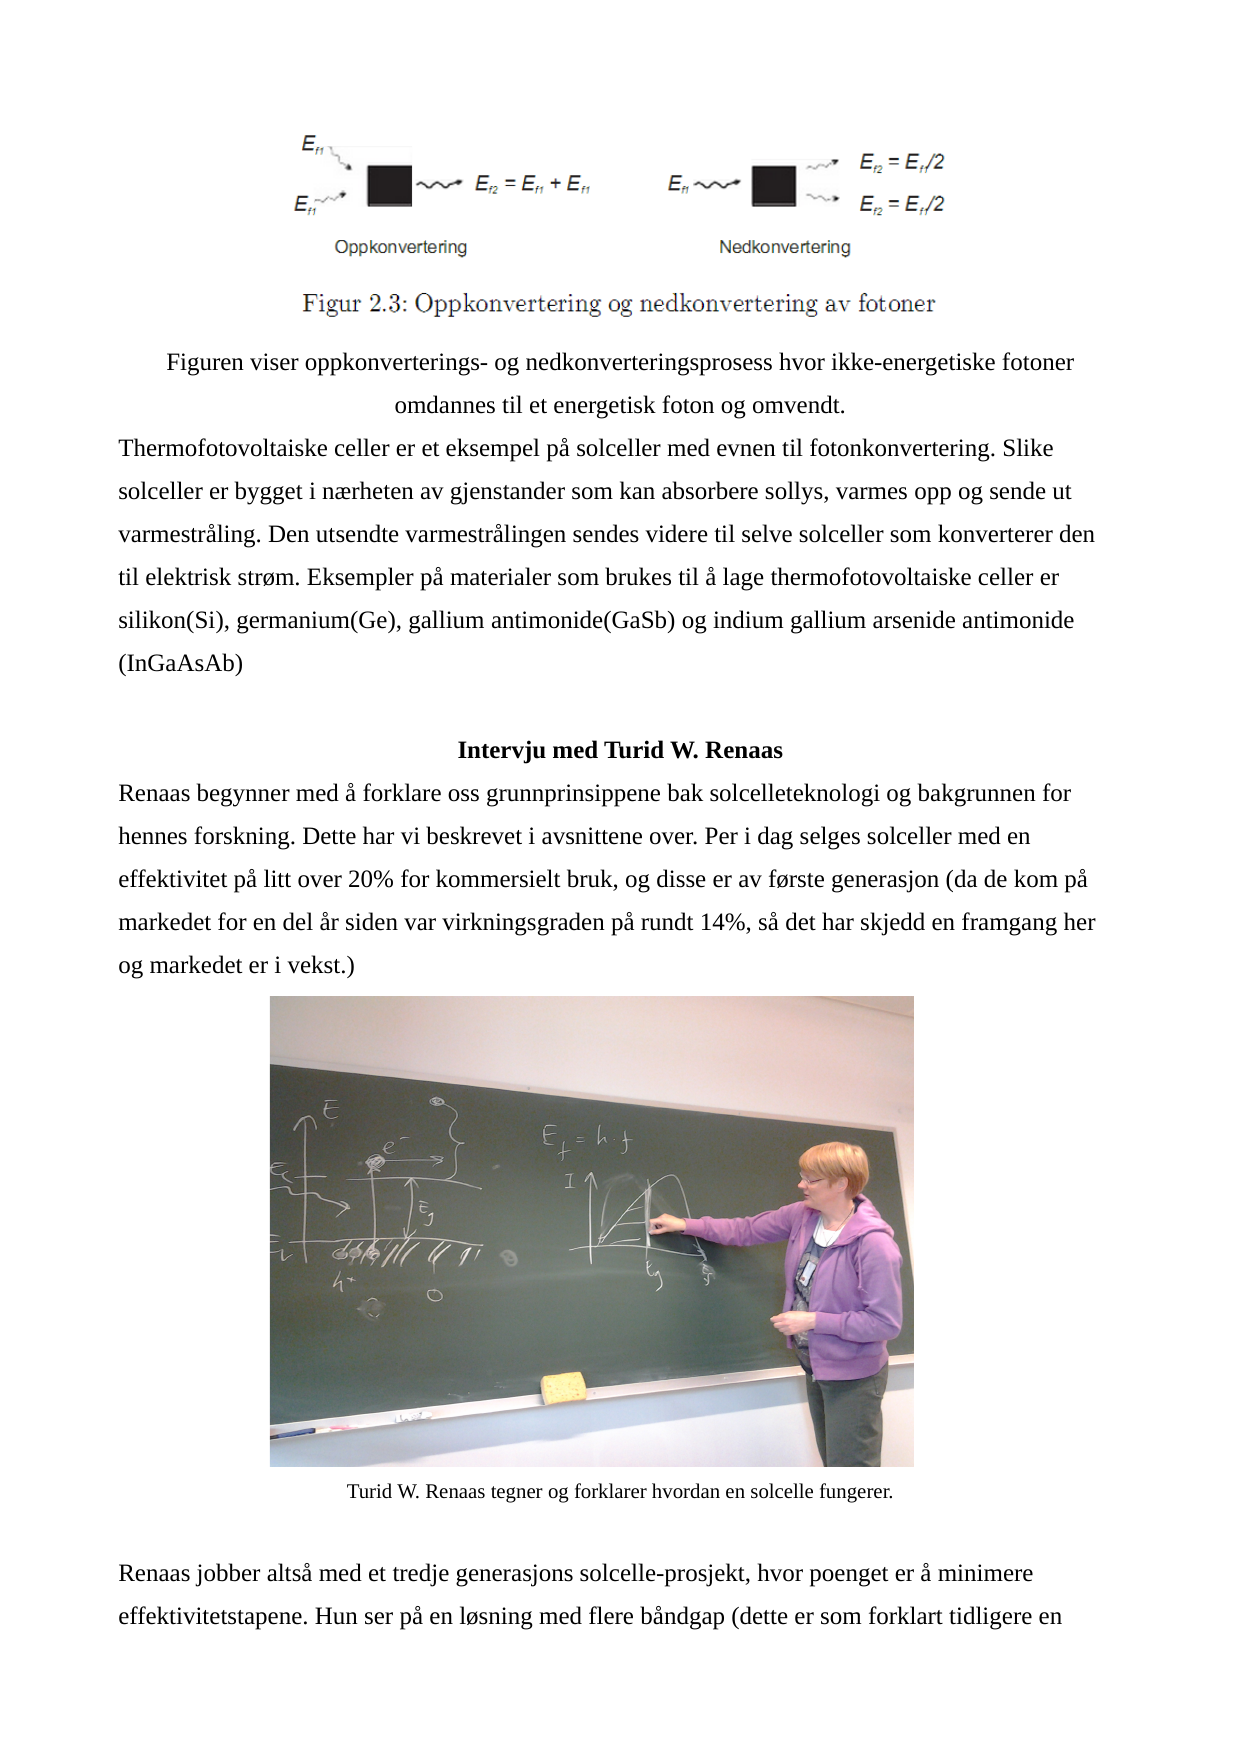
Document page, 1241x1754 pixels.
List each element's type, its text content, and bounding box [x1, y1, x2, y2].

text Thermofotovoltaiske celler er et eksempel på solceller med evnen til fotonkonvertering. Slike solceller er bygget i nærheten av gjenstander som kan absorbere sollys, varmes opp og sende ut varmestråling. Den utsendte varmestrålingen sendes videre til selve solceller som konverterer den til elektrisk strøm. Eksempler på materialer som brukes til å lage thermofotovoltaiske celler er silikon(Si), germanium(Ge), gallium antimonide(GaSb) og indium gallium arsenide antimonide (InGaAsAb) [118, 433, 1122, 677]
text Turid W. Renaas tegner og forklarer hvordan en solcelle fungerer. [118, 993, 1122, 1503]
text Figuren viser oppkonverterings- og nedkonverteringsprosess hvor ikke-energetiske fotoner omdannes til et energetisk foton og omvendt. [118, 347, 1122, 418]
text Renaas jobber altså med et tredje generasjons solcelle-prosjekt, hvor poenget er å minimere effektivitetstapene. Hun ser på en løsning med flere båndgap (dette er som forklart tidligere en [118, 1558, 1122, 1630]
text Renaas begynner med å forklare oss grunnprinsippene bak solcelleteknologi og bakgrunnen for hennes forskning. Dette har vi beskrevet i avsnittene over. Per i dag selges solceller med en effektivitet på litt over 20% for kommersielt bruk, og disse er av første generasjon (da de kom på markedet for en del år siden var virkningsgraden på rundt 14%, så det har skjedd en framgang her og markedet er i vekst.) [118, 778, 1122, 979]
picture [272, 118, 968, 333]
picture [269, 996, 914, 1467]
text Intervju med Turid W. Renaas [118, 735, 1122, 763]
